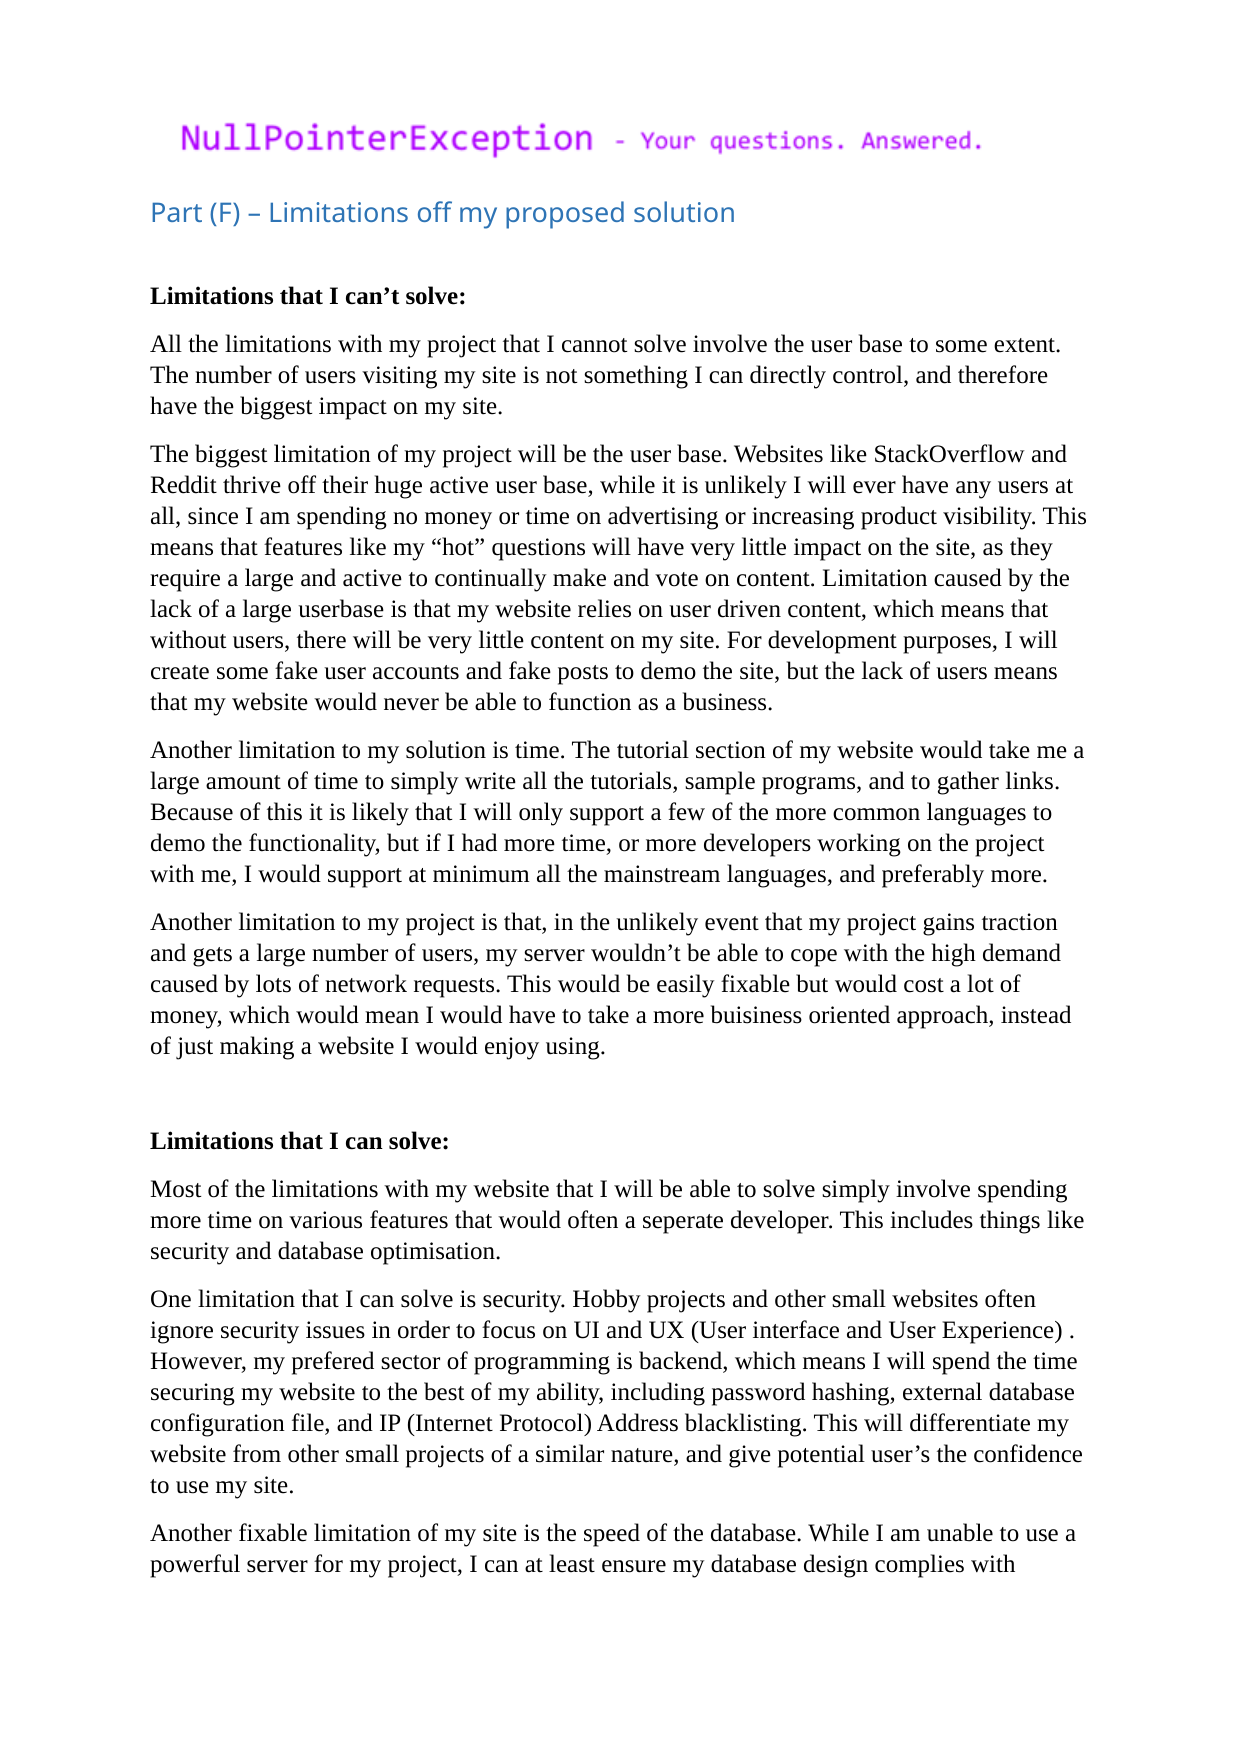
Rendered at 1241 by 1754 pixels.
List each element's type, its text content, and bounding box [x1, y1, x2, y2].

text All the limitations with my project that I cannot solve involve the user base to some extent. The number of users visiting my site is not something I can directly control, and therefore have the biggest impact on my site. [150, 329, 1090, 420]
text The biggest limitation of my project will be the user base. Websites like StackOverflow and Reddit thrive off their huge active user base, while it is unlikely I will ever have any users at all, since I am spending no money or time on advertising or increasing product visibility. This means that features like my “hot” questions will have very little impact on the site, as they require a large and active to continually make and vote on content. Limitation caused by the lack of a large userbase is that my website relies on user driven content, which means that without users, there will be very little content on my site. For development purposes, I will create some fake user accounts and fake posts to demo the site, but the lack of users means that my website would never be able to function as a business. [150, 439, 1090, 716]
text Another fixable limitation of my site is the speed of the database. While I am unable to use a powerful server for my project, I can at least ensure my database design complies with [150, 1518, 1090, 1578]
subtitle Part (F) – Limitations off my proposed solution [150, 194, 1090, 231]
text Another limitation to my solution is time. The tutorial section of my website would take me a large amount of time to simply write all the tutorials, sample programs, and to gather links. Because of this it is likely that I will only support a few of the more common languages to demo the functionality, but if I had more time, or more developers working on the project with me, I would support at minimum all the mainstream languages, and preferably more. [150, 735, 1090, 888]
text One limitation that I can solve is security. Hobby projects and other small websites often ignore security issues in order to focus on UI and UX (User interface and User Experience) . However, my prefered sector of programming is backend, which means I will spend the time securing my website to the best of my ability, including password hashing, external database configuration file, and IP (Internet Protocol) Address blacklisting. This will differentiate my website from other small projects of a similar nature, and give potential user’s the confidence to use my site. [150, 1284, 1090, 1499]
text Most of the limitations with my website that I will be able to solve simply involve spending more time on various features that would often a seperate developer. This includes things like security and database optimisation. [150, 1174, 1090, 1265]
text Limitations that I can solve: [150, 1126, 1090, 1155]
text Limitations that I can’t solve: [150, 281, 1090, 310]
text Another limitation to my project is that, in the unlikely event that my project gains traction and gets a large number of users, my server wouldn’t be able to cope with the high demand caused by lots of network requests. This would be easily fixable but would cost a lot of money, which would mean I would have to take a more buisiness oriented approach, instead of just making a website I would enjoy using. [150, 907, 1090, 1060]
picture [150, 73, 1091, 194]
